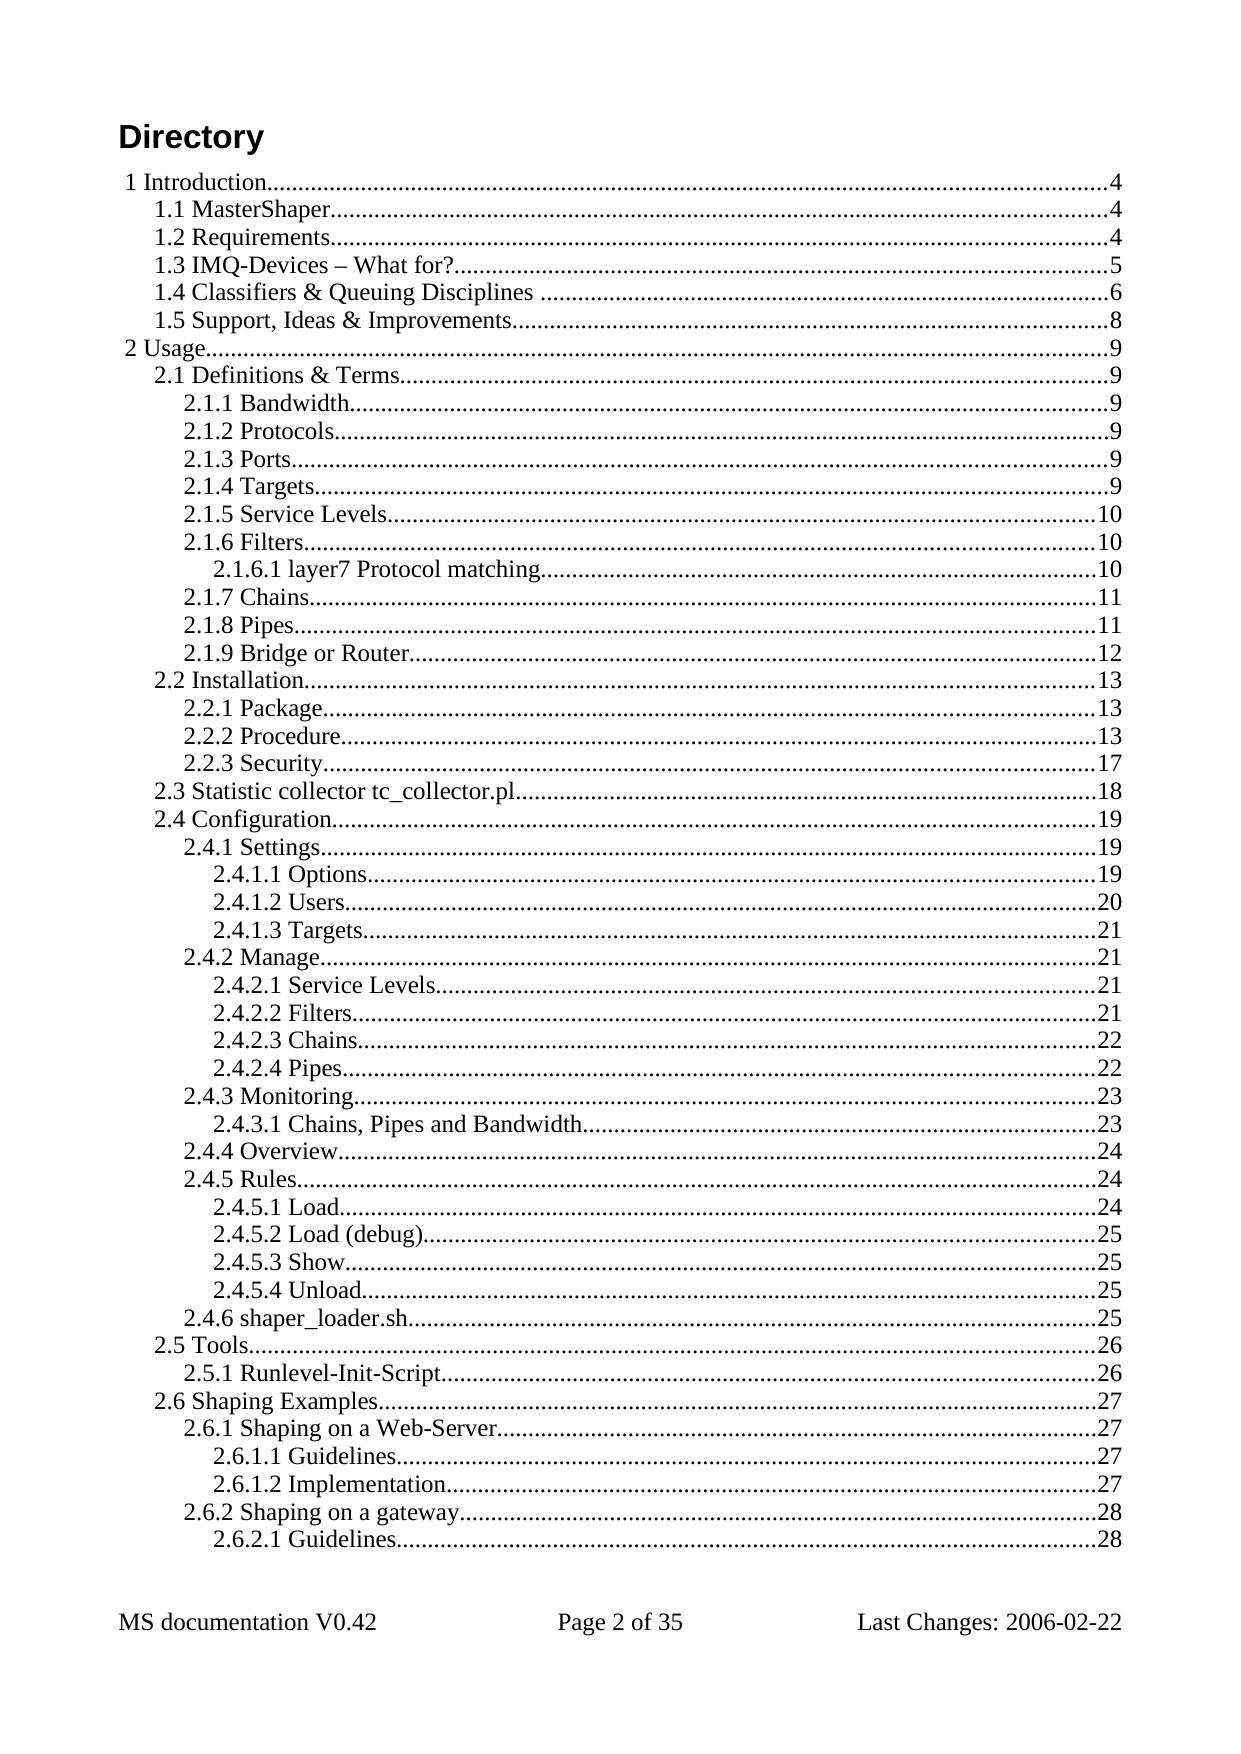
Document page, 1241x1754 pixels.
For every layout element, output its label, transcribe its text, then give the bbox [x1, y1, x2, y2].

text 2.4.2.2 Filters 21 [207, 999, 1122, 1027]
text 2.4.5 Rules 24 [177, 1165, 1122, 1193]
text 2.4.5.1 Load 24 [207, 1193, 1122, 1221]
text 2.1.8 Pipes 11 [177, 611, 1122, 639]
text 2.1.4 Targets 9 [177, 472, 1122, 500]
text 2.4.5.3 Show 25 [207, 1248, 1122, 1276]
text 2.2.1 Package 13 [177, 694, 1122, 722]
text 2.4.5.4 Unload 25 [207, 1276, 1122, 1304]
text 1.5 Support, Ideas & Improvements 8 [148, 306, 1122, 334]
text 2.6 Shaping Examples 27 [148, 1387, 1122, 1414]
text 2.4.1.3 Targets 21 [207, 916, 1122, 943]
text 2.1.2 Protocols 9 [177, 417, 1122, 445]
text 2.4.1.1 Options 19 [207, 860, 1122, 888]
text 2.3 Statistic collector tc_collector.pl 18 [148, 777, 1122, 805]
text 2.1.6 Filters 10 [177, 528, 1122, 556]
text 2.4.3.1 Chains, Pipes and Bandwidth 23 [207, 1110, 1122, 1137]
text 2.1.9 Bridge or Router 12 [177, 639, 1122, 666]
text 2.4.2 Manage 21 [177, 943, 1122, 971]
text 2.4.2.1 Service Levels 21 [207, 971, 1122, 999]
text 2.4.2.4 Pipes 22 [207, 1054, 1122, 1082]
text 2.2.2 Procedure 13 [177, 722, 1122, 749]
text 1 Introduction 4 [118, 168, 1122, 195]
text 2.1.7 Chains 11 [177, 583, 1122, 611]
text 2.4 Configuration 19 [148, 805, 1122, 833]
text 2.1 Definitions & Terms 9 [148, 362, 1122, 389]
text 2.4.2.3 Chains 22 [207, 1027, 1122, 1054]
text 2.4.3 Monitoring 23 [177, 1082, 1122, 1110]
text 2.1.3 Ports 9 [177, 445, 1122, 472]
text 2.1.1 Bandwidth 9 [177, 389, 1122, 417]
text 2 Usage 9 [118, 334, 1122, 362]
subtitle Directory [118, 118, 1122, 155]
text 2.6.2 Shaping on a gateway 28 [177, 1498, 1122, 1525]
text 2.4.1 Settings 19 [177, 833, 1122, 860]
text 2.1.5 Service Levels 10 [177, 500, 1122, 528]
text 2.5 Tools 26 [148, 1331, 1122, 1359]
text 2.2 Installation 13 [148, 666, 1122, 694]
text 2.5.1 Runlevel-Init-Script 26 [177, 1359, 1122, 1387]
text 2.6.2.1 Guidelines 28 [207, 1525, 1122, 1553]
text 2.1.6.1 layer7 Protocol matching 10 [207, 556, 1122, 583]
text 2.4.5.2 Load (debug) 25 [207, 1221, 1122, 1248]
text 1.2 Requirements 4 [148, 223, 1122, 251]
text 2.6.1.2 Implementation 27 [207, 1470, 1122, 1498]
text 2.6.1.1 Guidelines 27 [207, 1442, 1122, 1470]
text 2.4.4 Overview 24 [177, 1137, 1122, 1165]
text 2.4.1.2 Users 20 [207, 888, 1122, 916]
text 2.2.3 Security 17 [177, 749, 1122, 777]
text 1.3 IMQ-Devices – What for? 5 [148, 251, 1122, 278]
text 2.6.1 Shaping on a Web-Server 27 [177, 1414, 1122, 1442]
text 2.4.6 shaper_loader.sh 25 [177, 1304, 1122, 1331]
text 1.4 Classifiers & Queuing Disciplines 6 [148, 278, 1122, 306]
text 1.1 MasterShaper 4 [148, 195, 1122, 223]
